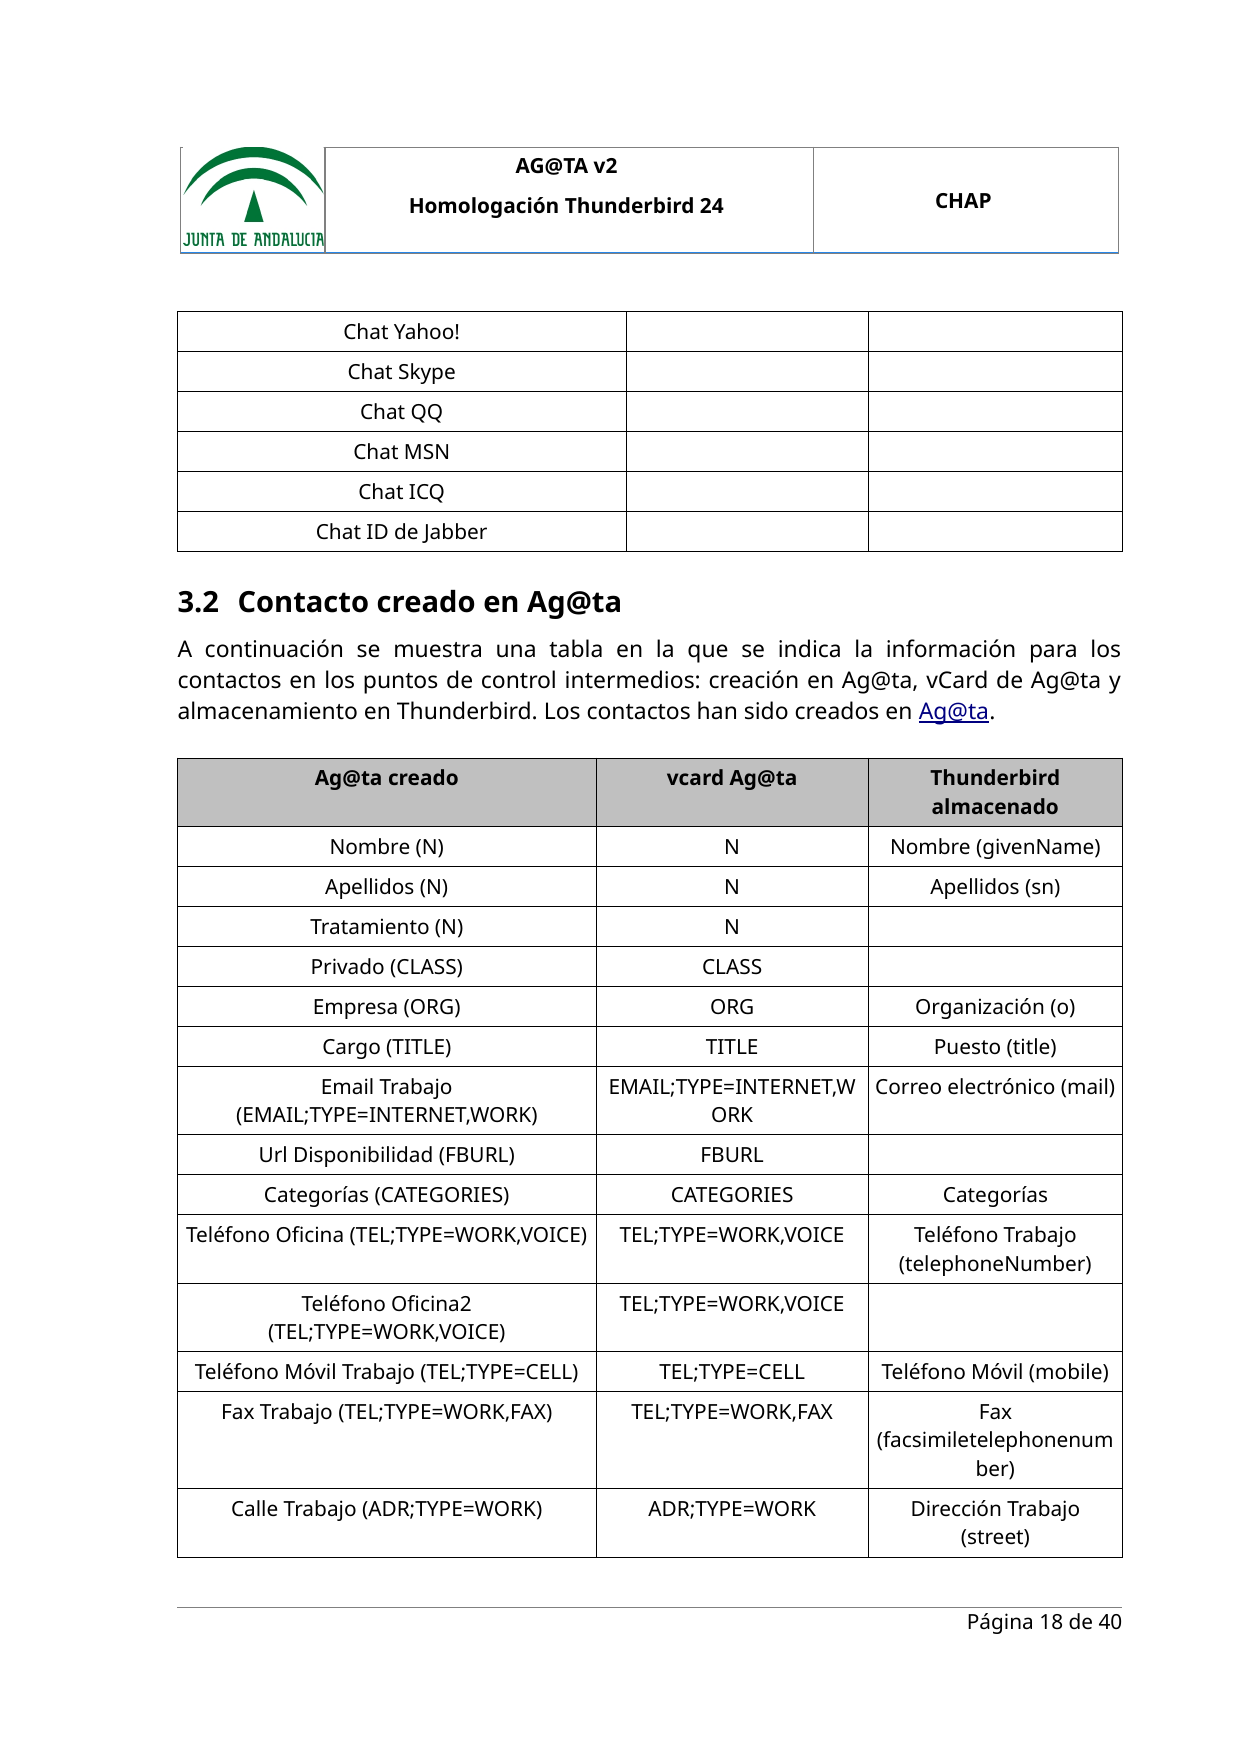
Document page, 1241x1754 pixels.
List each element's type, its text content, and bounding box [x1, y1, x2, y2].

table_cell [869, 512, 1122, 551]
table_header Ag@ta creado [178, 759, 596, 826]
table_cell [627, 312, 868, 351]
table_cell Chat ICQ [178, 472, 626, 511]
table_cell EMAIL;TYPE=INTERNET,WORK [597, 1067, 868, 1134]
table_cell Teléfono Trabajo (telephoneNumber) [869, 1215, 1122, 1283]
table_header vcard Ag@ta [597, 759, 868, 826]
table_cell Cargo (TITLE) [178, 1027, 596, 1066]
table_cell Organización (o) [869, 987, 1122, 1026]
text A continuación se muestra una tabla en la que se indica la información para los contactos en los puntos de control intermedios: creación en Ag@ta, vCard de Ag@ta y almacenamiento en Thunderbird. Los contactos han sido creados en Ag@ta. [177, 632, 1122, 726]
table_cell ORG [597, 987, 868, 1026]
table_cell N [597, 907, 868, 946]
table_cell Teléfono Oficina2 (TEL;TYPE=WORK,VOICE) [178, 1284, 596, 1351]
table_cell Empresa (ORG) [178, 987, 596, 1026]
picture [183, 147, 324, 246]
table_cell Puesto (title) [869, 1027, 1122, 1066]
table_cell [627, 352, 868, 391]
table_cell [627, 512, 868, 551]
table_cell CLASS [597, 947, 868, 986]
table_cell [869, 392, 1122, 431]
table_cell Fax Trabajo (TEL;TYPE=WORK,FAX) [178, 1392, 596, 1488]
table_cell Fax (facsimiletelephonenumber) [869, 1392, 1122, 1488]
table_cell [869, 1284, 1122, 1351]
subtitle Contacto creado en Ag@ta [177, 581, 1122, 621]
table_cell TEL;TYPE=WORK,VOICE [597, 1284, 868, 1351]
table_cell [869, 432, 1122, 471]
table_cell Dirección Trabajo (street) [869, 1489, 1122, 1557]
table_cell [869, 907, 1122, 946]
table_cell Chat QQ [178, 392, 626, 431]
table_cell Chat Yahoo! [178, 312, 626, 351]
table_cell [869, 1135, 1122, 1174]
table_cell Nombre (givenName) [869, 827, 1122, 866]
table_cell [627, 392, 868, 431]
table_cell FBURL [597, 1135, 868, 1174]
table_cell [869, 947, 1122, 986]
table_cell Url Disponibilidad (FBURL) [178, 1135, 596, 1174]
table_cell Chat ID de Jabber [178, 512, 626, 551]
table_cell Privado (CLASS) [178, 947, 596, 986]
table_cell CATEGORIES [597, 1175, 868, 1214]
table_cell Chat Skype [178, 352, 626, 391]
table_cell Correo electrónico (mail) [869, 1067, 1122, 1134]
table_cell Teléfono Móvil (mobile) [869, 1352, 1122, 1391]
table_cell Calle Trabajo (ADR;TYPE=WORK) [178, 1489, 596, 1557]
table_cell Apellidos (N) [178, 867, 596, 906]
table_header Thunderbird almacenado [869, 759, 1122, 826]
table_cell Categorías [869, 1175, 1122, 1214]
table_cell N [597, 867, 868, 906]
table_cell N [597, 827, 868, 866]
table_cell Tratamiento (N) [178, 907, 596, 946]
table_cell [627, 432, 868, 471]
table_cell TEL;TYPE=CELL [597, 1352, 868, 1391]
table_cell [869, 352, 1122, 391]
table_cell TITLE [597, 1027, 868, 1066]
table_cell Email Trabajo (EMAIL;TYPE=INTERNET,WORK) [178, 1067, 596, 1134]
table_cell [627, 472, 868, 511]
table_cell [869, 312, 1122, 351]
table_cell TEL;TYPE=WORK,FAX [597, 1392, 868, 1488]
table_cell TEL;TYPE=WORK,VOICE [597, 1215, 868, 1283]
table_cell Nombre (N) [178, 827, 596, 866]
table_cell ADR;TYPE=WORK [597, 1489, 868, 1557]
table_cell Apellidos (sn) [869, 867, 1122, 906]
table_cell Categorías (CATEGORIES) [178, 1175, 596, 1214]
table_cell Teléfono Oficina (TEL;TYPE=WORK,VOICE) [178, 1215, 596, 1283]
table_cell Teléfono Móvil Trabajo (TEL;TYPE=CELL) [178, 1352, 596, 1391]
table_cell [869, 472, 1122, 511]
table_cell Chat MSN [178, 432, 626, 471]
